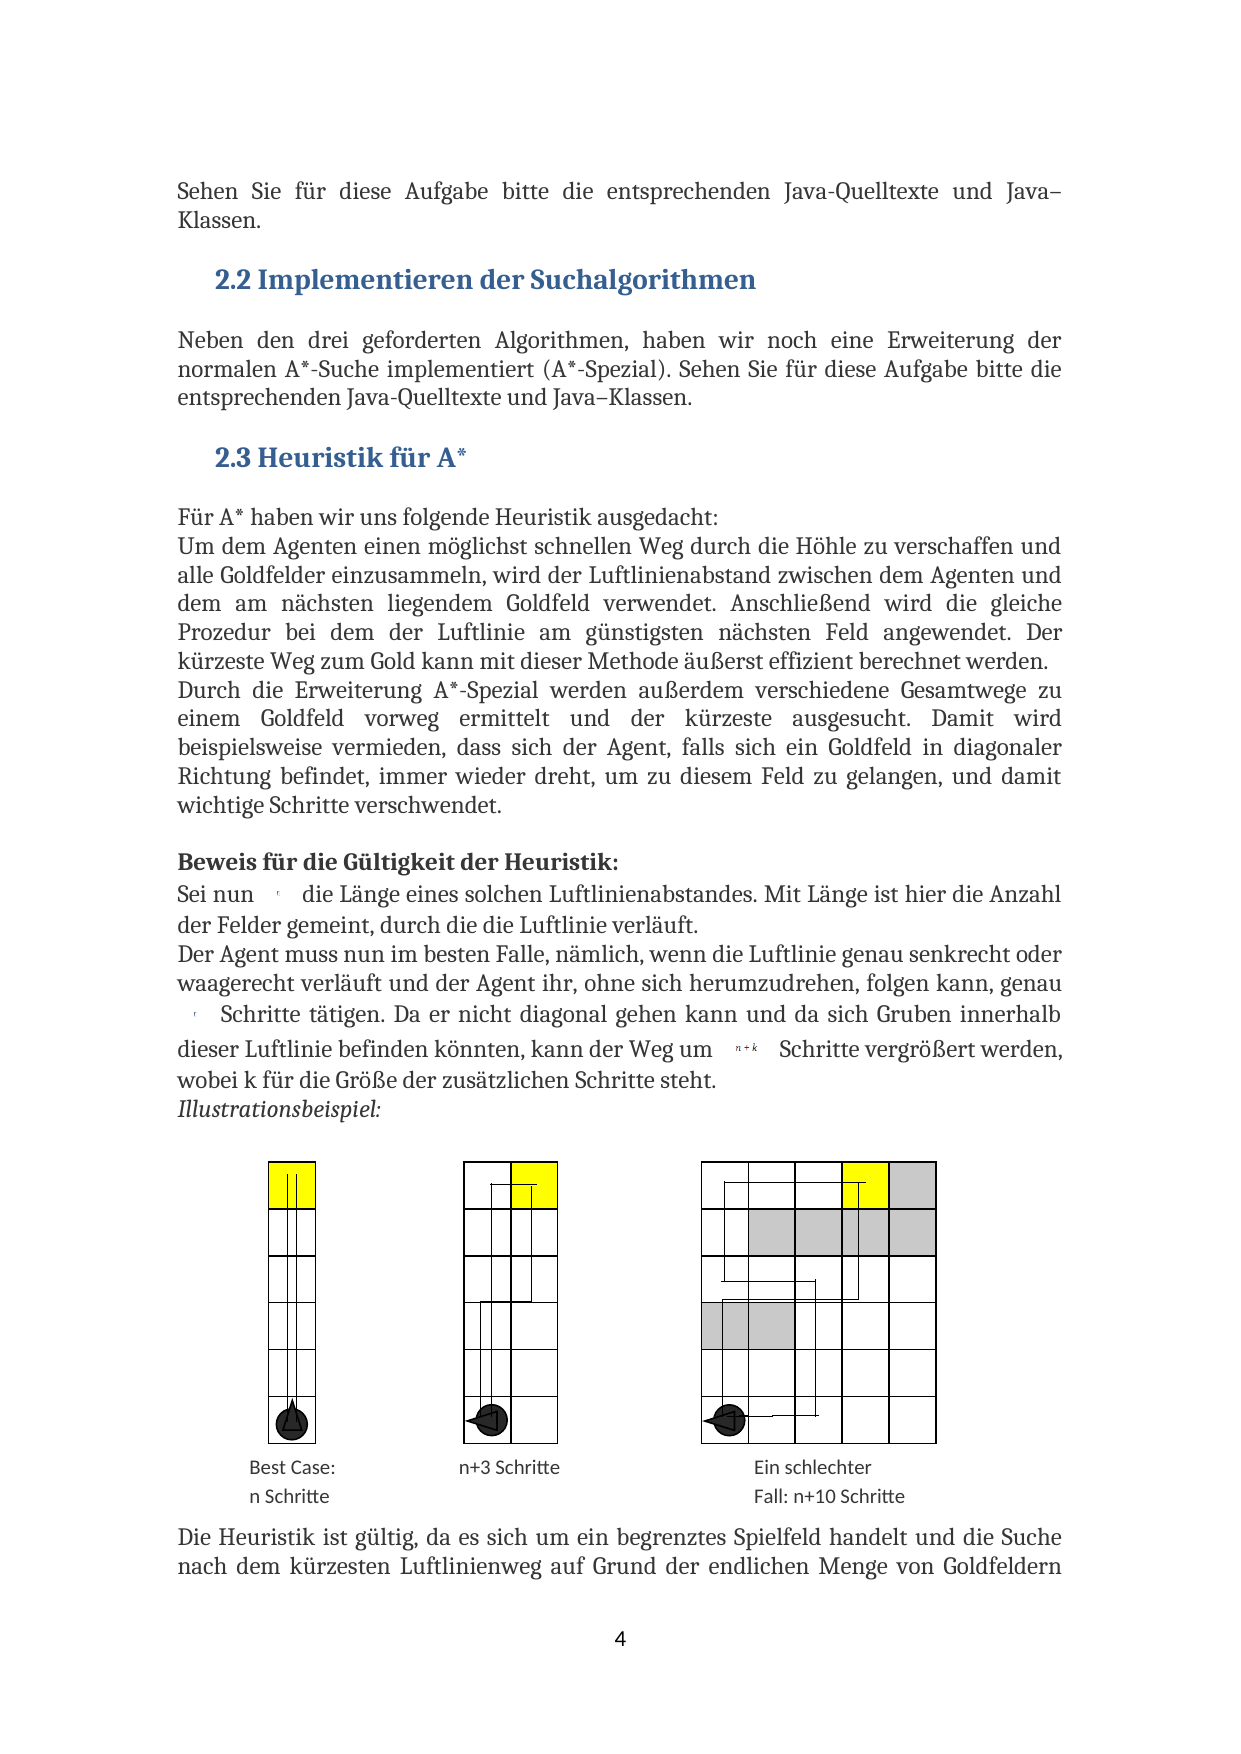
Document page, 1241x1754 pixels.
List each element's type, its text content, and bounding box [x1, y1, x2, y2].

text Sehen Sie für diese Aufgabe bitte die entsprechenden Java-Quelltexte und Java–Klassen. [177, 177, 1063, 235]
text Der Agent muss nun im besten Falle, nämlich, wenn die Luftlinie genau senkrecht oder waagerecht verläuft und der Agent ihr, ohne sich herumzudrehen, folgen kann, genau Schritte tätigen. Da er nicht diagonal gehen kann und da sich Gruben innerhalb dieser Luftlinie befinden könnten, kann der Weg um Schritte vergrößert werden, wobei k für die Größe der zusätzlichen Schritte steht. [177, 940, 1063, 1095]
text Für A* haben wir uns folgende Heuristik ausgedacht: [177, 503, 1063, 532]
text Die Heuristik ist gültig, da es sich um ein begrenztes Spielfeld handelt und die Suche nach dem kürzesten Luftlinienweg auf Grund der endlichen Menge von Goldfeldern immer terminiert. Wird auf einem Feld Gold eingesammelt, kann das Spiel, da sich kein Wumpus in der Höhle befindet, erst beendet werden, wenn jegliches Gold eingesammelt worden ist. [177, 1124, 1063, 1581]
text Beweis für die Gültigkeit der Heuristik: [177, 848, 1063, 877]
picture [736, 1040, 758, 1057]
subtitle 2.3 Heuristik für A* [215, 441, 1063, 474]
text Sei nun die Länge eines solchen Luftlinienabstandes. Mit Länge ist hier die Anzahl der Felder gemeint, durch die die Luftlinie verläuft. [177, 877, 1063, 940]
text Durch die Erweiterung A*-Spezial werden außerdem verschiedene Gesamtwege zu einem Goldfeld vorweg ermittelt und der kürzeste ausgesucht. Damit wird beispielsweise vermieden, dass sich der Agent, falls sich ein Goldfeld in diagonaler Richtung befindet, immer wieder dreht, um zu diesem Feld zu gelangen, und damit wichtige Schritte verschwendet. [177, 676, 1063, 819]
text Illustrationsbeispiel: [177, 1095, 1063, 1124]
subtitle 2.2 Implementieren der Suchalgorithmen [215, 263, 1063, 297]
text Neben den drei geforderten Algorithmen, haben wir noch eine Erweiterung der normalen A*-Suche implementiert (A*-Spezial). Sehen Sie für diese Aufgabe bitte die entsprechenden Java-Quelltexte und Java–Klassen. [177, 326, 1063, 412]
text Um dem Agenten einen möglichst schnellen Weg durch die Höhle zu verschaffen und alle Goldfelder einzusammeln, wird der Luftlinienabstand zwischen dem Agenten und dem am nächsten liegendem Goldfeld verwendet. Anschließend wird die gleiche Prozedur bei dem der Luftlinie am günstigsten nächsten Feld angewendet. Der kürzeste Weg zum Gold kann mit dieser Methode äußerst effizient berechnet werden. [177, 532, 1063, 676]
picture [193, 1006, 197, 1023]
